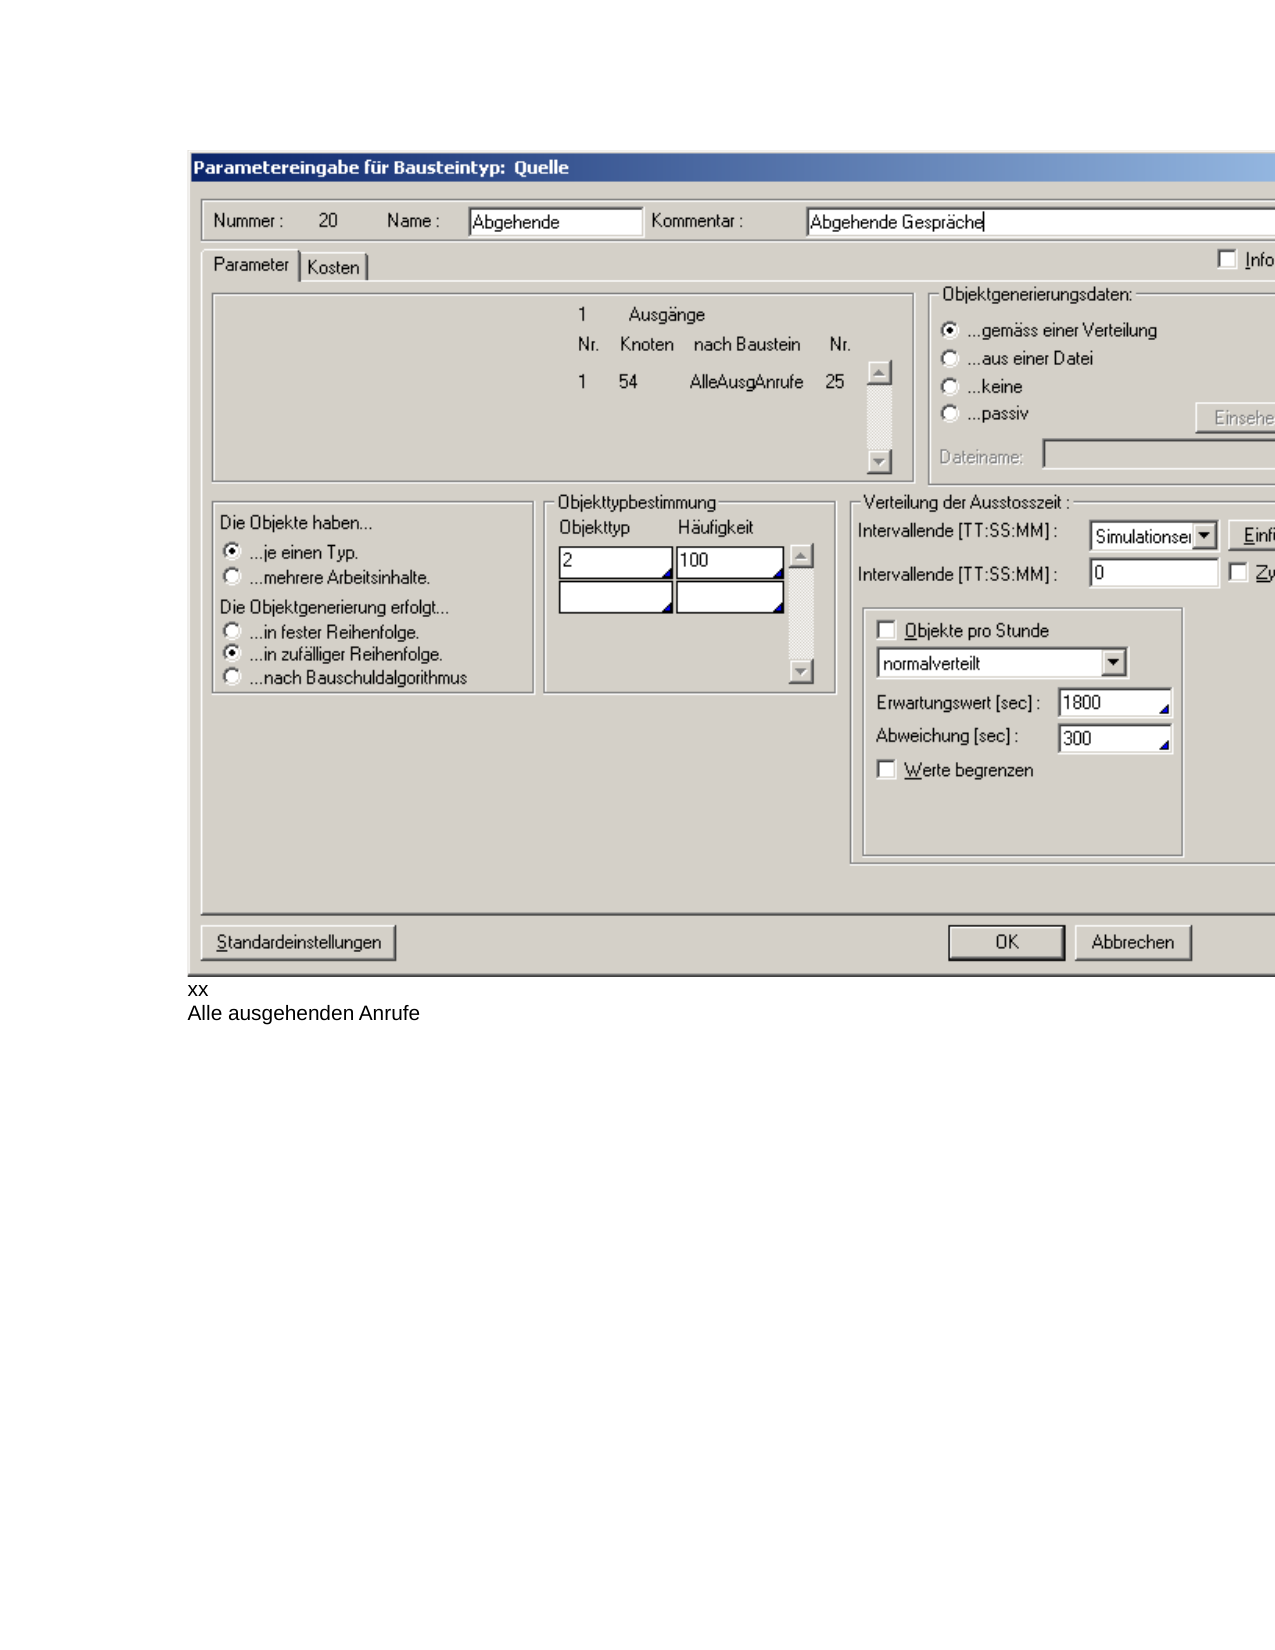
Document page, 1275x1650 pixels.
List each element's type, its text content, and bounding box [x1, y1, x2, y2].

text xx [187, 977, 1087, 1000]
text Alle ausgehenden Anrufe [187, 1000, 1087, 1024]
